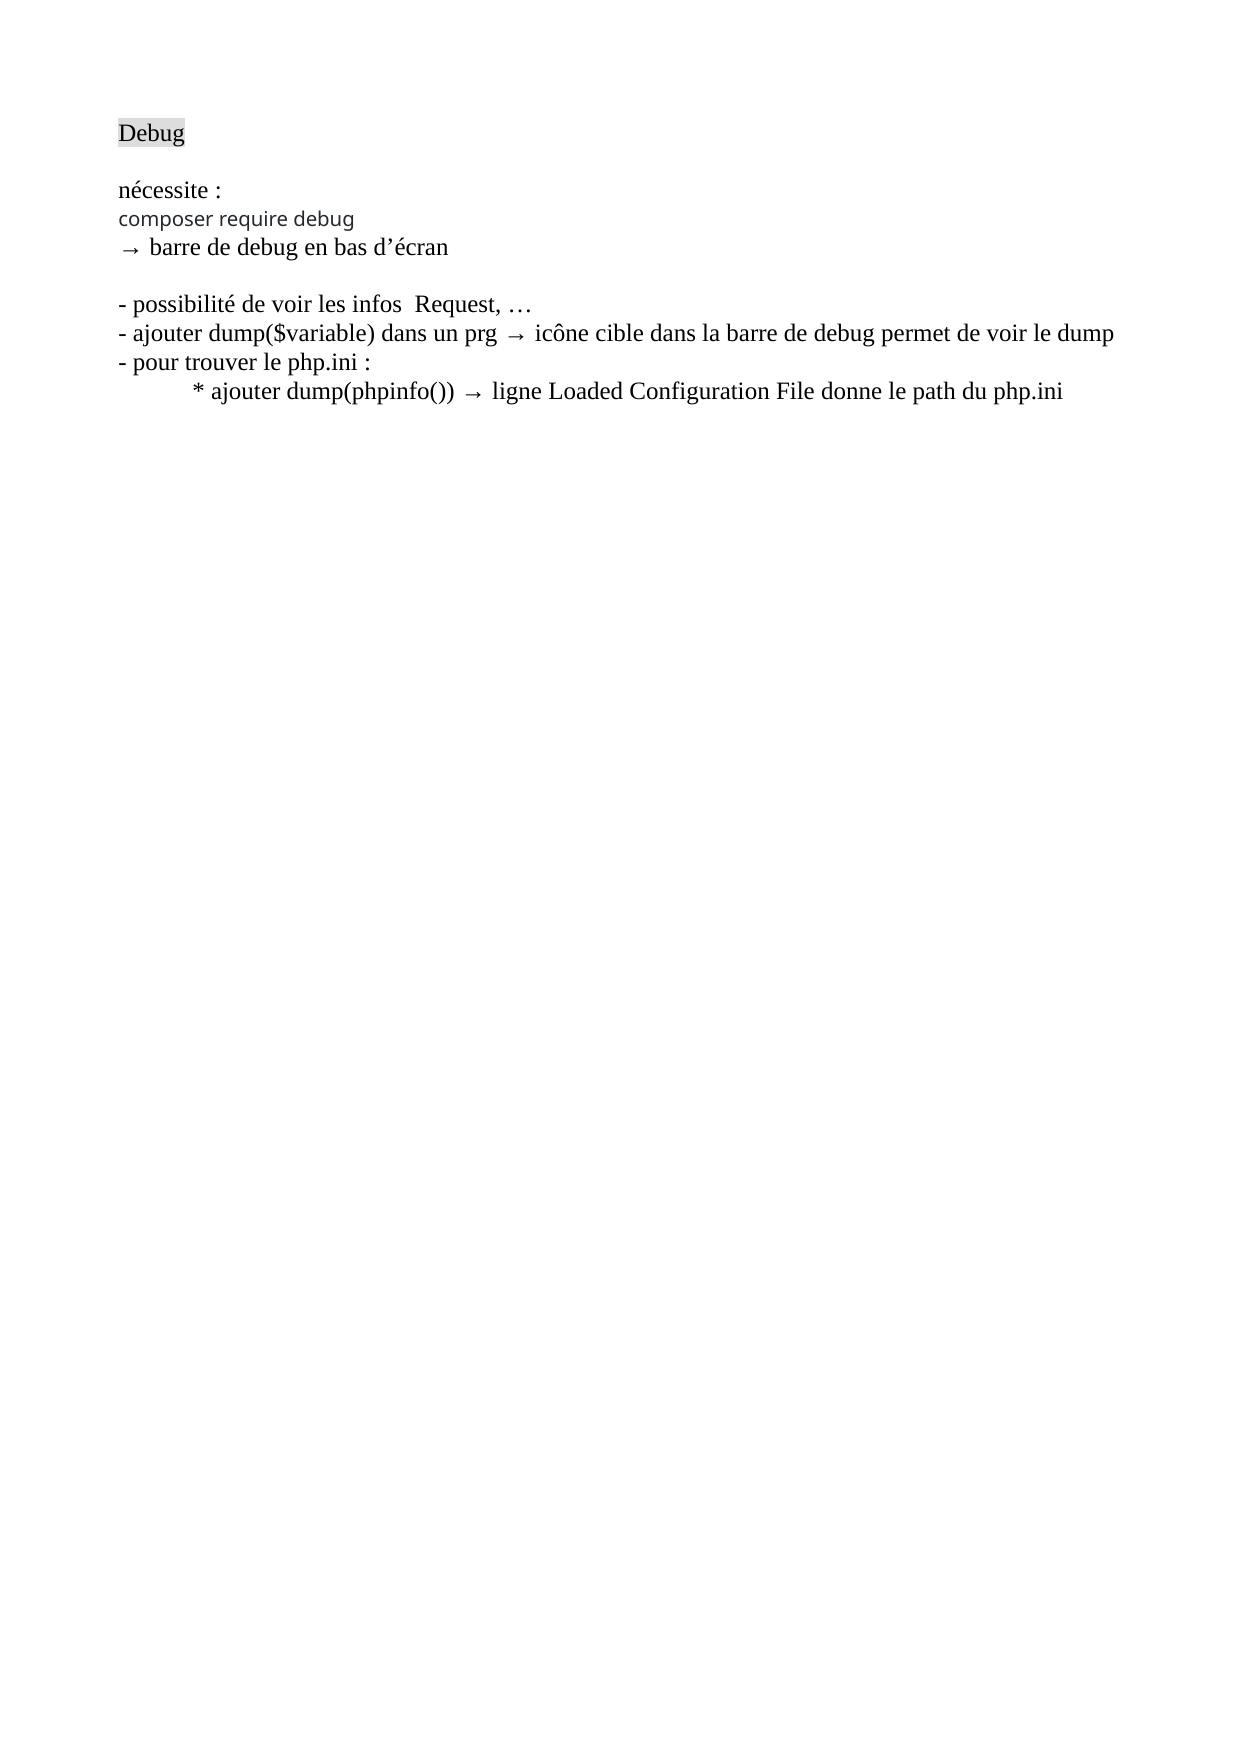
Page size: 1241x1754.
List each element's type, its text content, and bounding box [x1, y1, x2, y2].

text - ajouter dump($variable) dans un prg → icône cible dans la barre de debug permet de voir le dump [118, 318, 1122, 347]
text → barre de debug en bas d’écran [118, 232, 1122, 261]
text composer require debug [118, 204, 1122, 232]
text - pour trouver le php.ini : [118, 347, 1122, 376]
text nécessite : [118, 176, 1122, 204]
text - possibilité de voir les infos Request, … [118, 289, 1122, 318]
text Debug [118, 118, 1122, 147]
text * ajouter dump(phpinfo()) → ligne Loaded Configuration File donne le path du php.ini [118, 376, 1122, 404]
